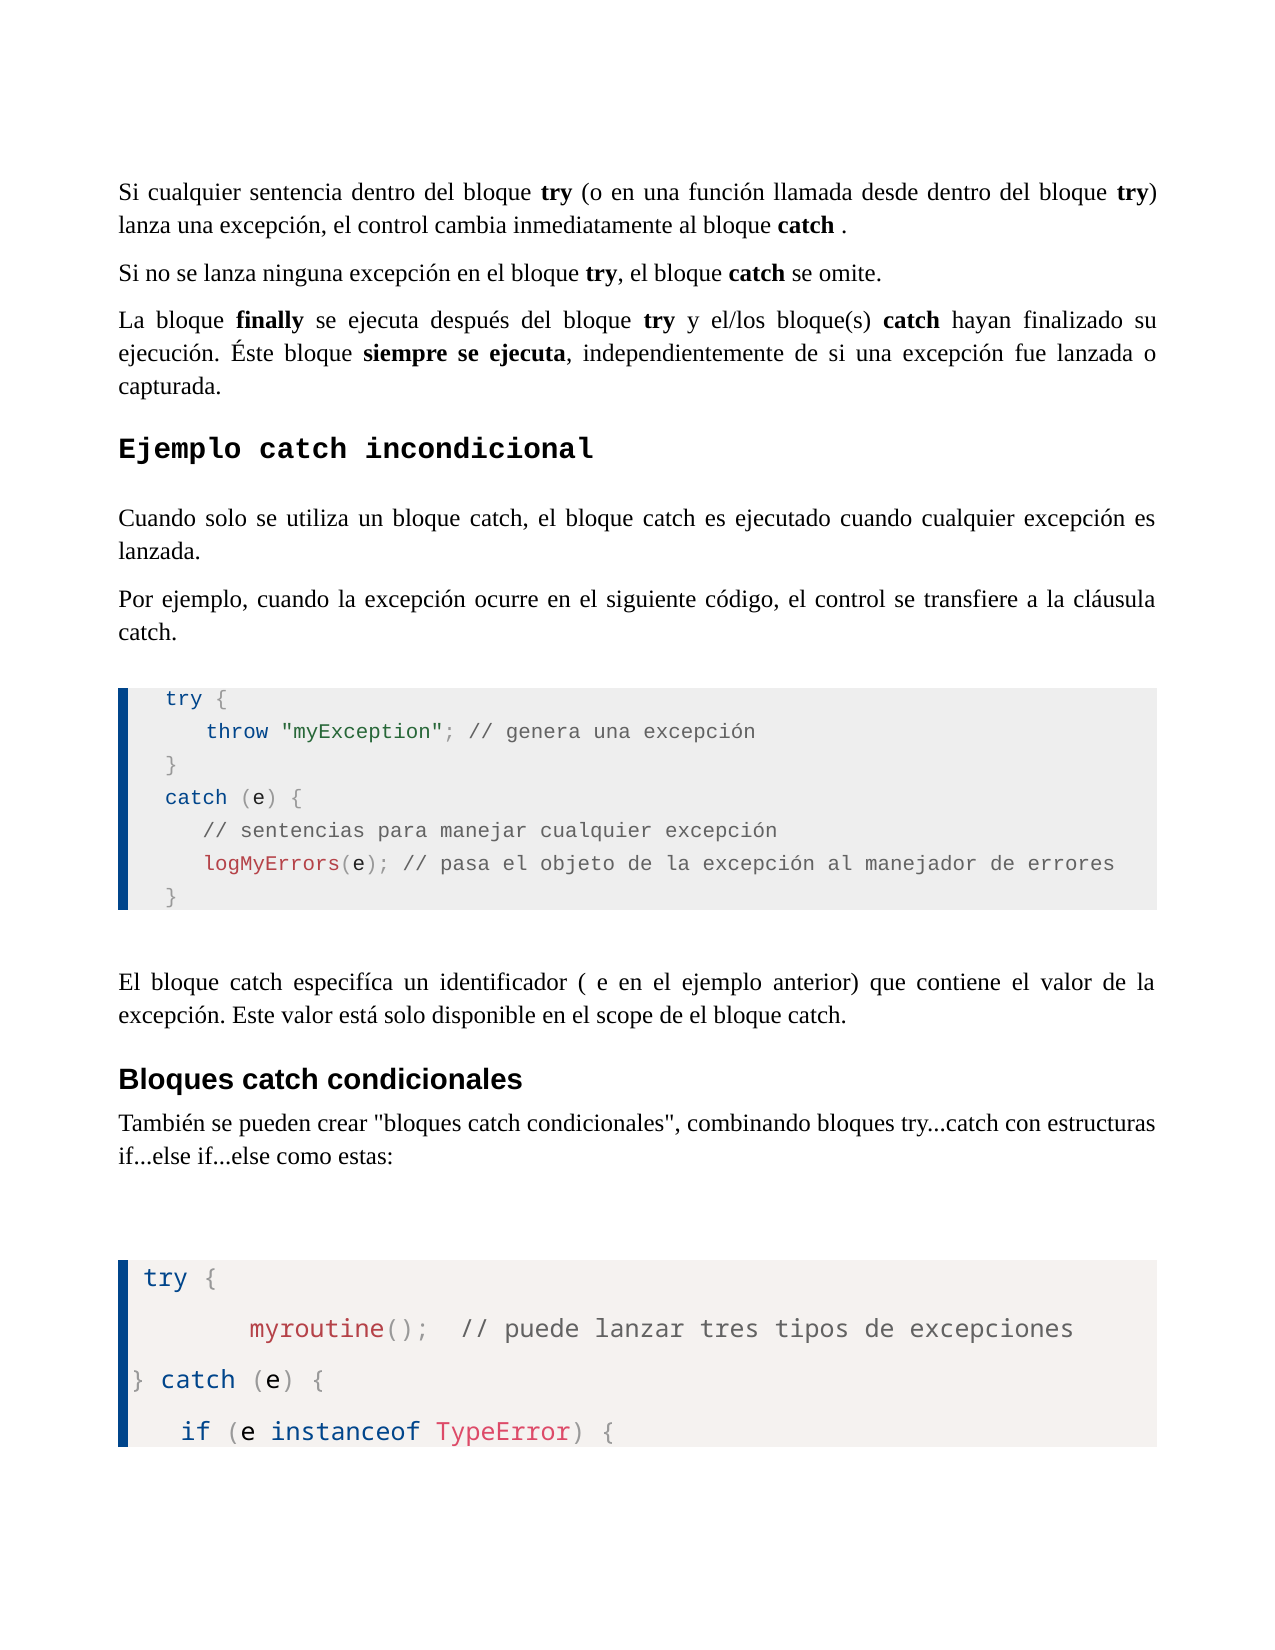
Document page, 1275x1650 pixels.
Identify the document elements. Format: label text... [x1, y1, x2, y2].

text myroutine(); // puede lanzar tres tipos de excepciones [128, 1311, 1157, 1345]
text try { [128, 1260, 1157, 1294]
text } catch (e) { [128, 1362, 1157, 1396]
text logMyErrors(e); // pasa el objeto de la excepción al manejador de errores [128, 853, 1157, 877]
text // sentencias para manejar cualquier excepción [128, 820, 1157, 844]
subtitle Bloques catch condicionales [118, 1062, 1157, 1096]
text try { [128, 688, 1157, 712]
text Cuando solo se utiliza un bloque catch, el bloque catch es ejecutado cuando cualquier excepción es lanzada. [118, 503, 1157, 565]
text } [128, 886, 1157, 910]
text Si cualquier sentencia dentro del bloque try (o en una función llamada desde dentro del bloque try) lanza una excepción, el control cambia inmediatamente al bloque catch . [118, 177, 1157, 239]
text Por ejemplo, cuando la excepción ocurre en el siguiente código, el control se transfiere a la cláusula catch. [118, 584, 1157, 645]
text } [128, 754, 1157, 778]
text También se pueden crear "bloques catch condicionales", combinando bloques try...catch con estructuras if...else if...else como estas: [118, 1108, 1157, 1170]
text catch (e) { [128, 787, 1157, 811]
subtitle Ejemplo catch incondicional [118, 433, 1157, 467]
text throw "myException"; // genera una excepción [128, 721, 1157, 744]
text La bloque finally se ejecuta después del bloque try y el/los bloque(s) catch hayan finalizado su ejecución. Éste bloque siempre se ejecuta, independientemente de si una excepción fue lanzada o capturada. [118, 305, 1157, 400]
text if (e instanceof TypeError) { [128, 1413, 1157, 1447]
text Si no se lanza ninguna excepción en el bloque try, el bloque catch se omite. [118, 258, 1157, 286]
text El bloque catch especifíca un identificador ( e en el ejemplo anterior) que contiene el valor de la excepción. Este valor está solo disponible en el scope de el bloque catch. [118, 967, 1157, 1028]
